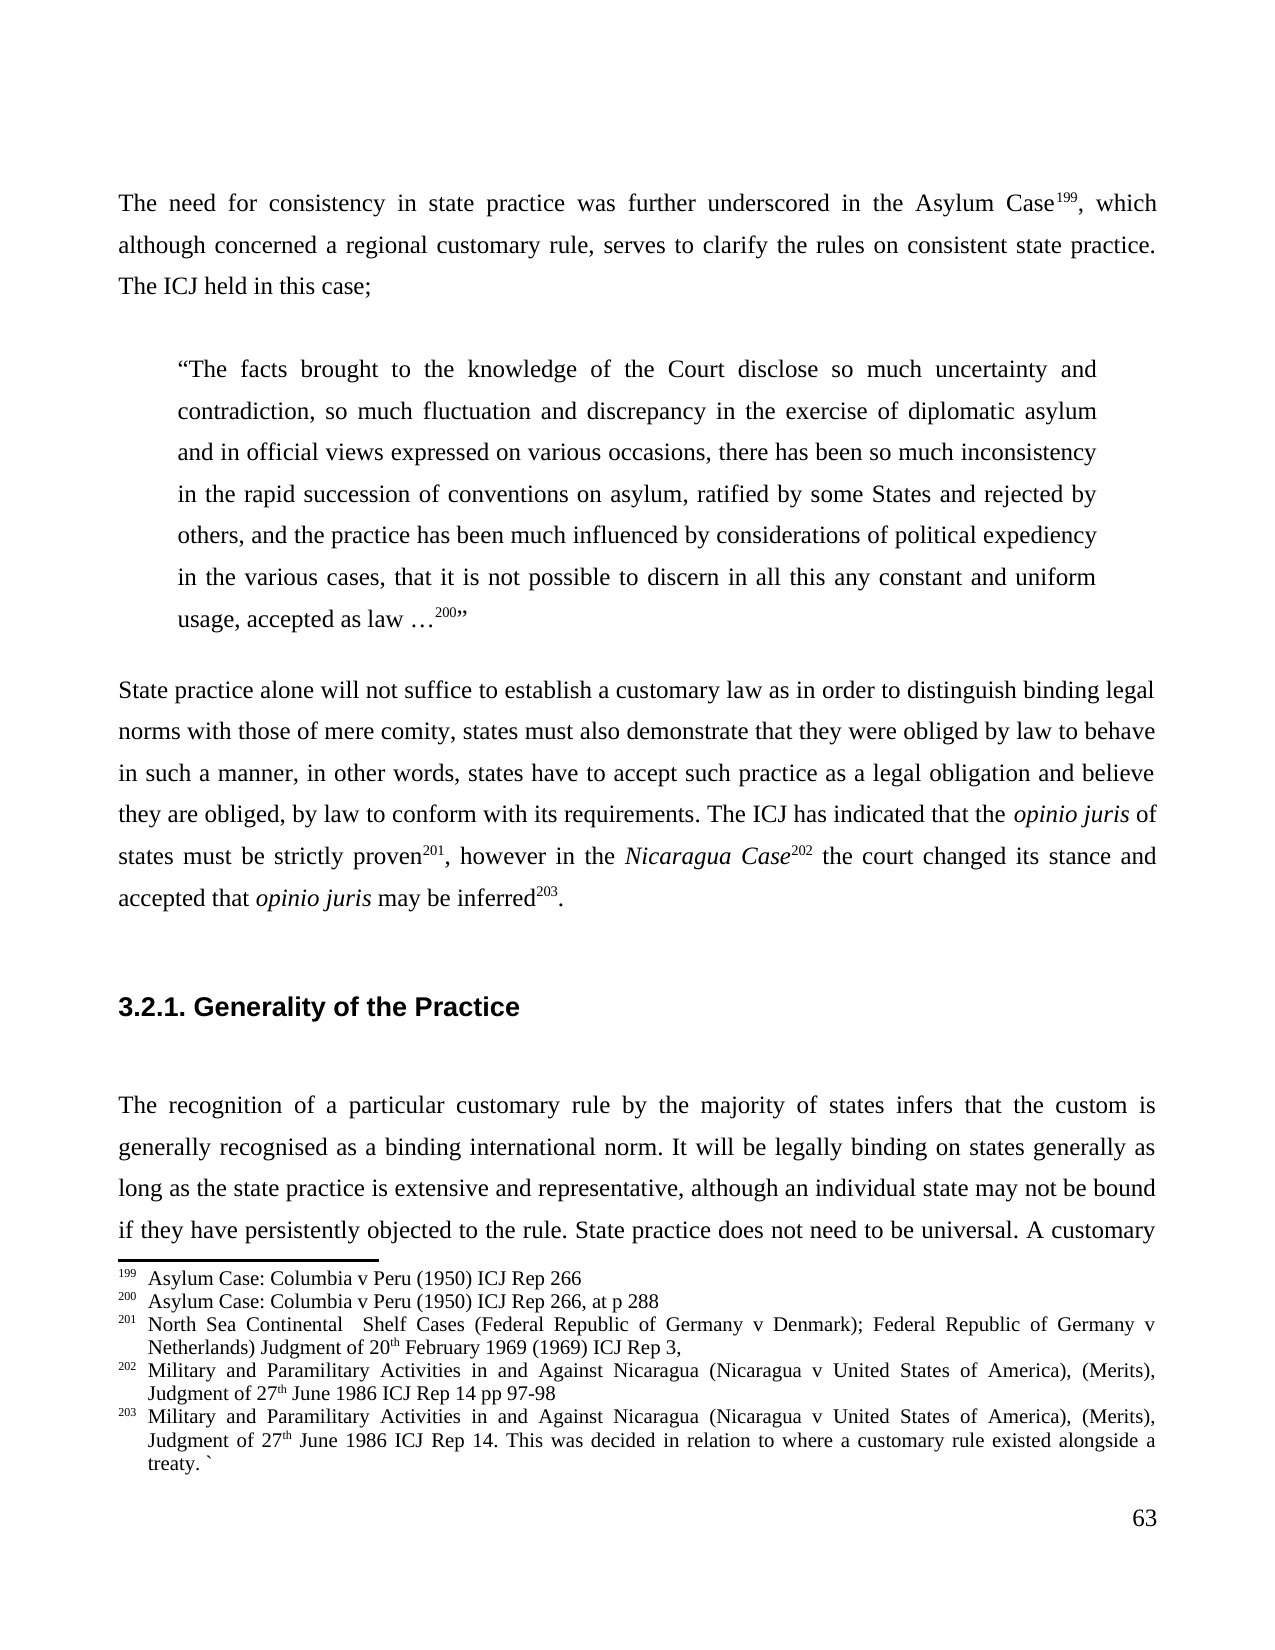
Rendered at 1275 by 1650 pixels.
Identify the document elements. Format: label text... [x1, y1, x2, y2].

text State practice alone will not suffice to establish a customary law as in order to distinguish binding legal norms with those of mere comity, states must also demonstrate that they were obliged by law to behave in such a manner, in other words, states have to accept such practice as a legal obligation and believe they are obliged, by law to conform with its requirements. The ICJ has indicated that the opinio juris of states must be strictly proven, however in the Nicaragua Case the court changed its stance and accepted that opinio juris may be inferred. [118, 676, 1157, 911]
text The recognition of a particular customary rule by the majority of states infers that the custom is generally recognised as a binding international norm. It will be legally binding on states generally as long as the state practice is extensive and representative, although an individual state may not be bound if they have persistently objected to the rule. State practice does not need to be universal. A customary [118, 1091, 1157, 1244]
text Asylum Case: Columbia v Peru (1950) ICJ Rep 266, at p 288 [118, 1290, 1157, 1313]
text Military and Paramilitary Activities in and Against Nicaragua (Nicaragua v United States of America), (Merits), Judgment of 27th June 1986 ICJ Rep 14 pp 97-98 [118, 1359, 1157, 1405]
text North Sea Continental Shelf Cases (Federal Republic of Germany v Denmark); Federal Republic of Germany v Netherlands) Judgment of 20th February 1969 (1969) ICJ Rep 3, [118, 1313, 1157, 1359]
text “The facts brought to the knowledge of the Court disclose so much uncertainty and contradiction, so much fluctuation and discrepancy in the exercise of diplomatic asylum and in official views expressed on various occasions, there has been so much inconsistency in the rapid succession of conventions on asylum, ratified by some States and rejected by others, and the practice has been much influenced by considerations of political expediency in the various cases, that it is not possible to discern in all this any constant and uniform usage, accepted as law …” [177, 355, 1098, 632]
subtitle 3.2.1. Generality of the Practice [118, 992, 1157, 1022]
text The need for consistency in state practice was further underscored in the Asylum Case, which although concerned a regional customary rule, serves to clarify the rules on consistent state practice. The ICJ held in this case; [118, 189, 1157, 300]
text Military and Paramilitary Activities in and Against Nicaragua (Nicaragua v United States of America), (Merits), Judgment of 27th June 1986 ICJ Rep 14. This was decided in relation to where a customary rule existed alongside a treaty. ` [118, 1405, 1157, 1475]
text Asylum Case: Columbia v Peru (1950) ICJ Rep 266 [118, 1267, 1157, 1290]
